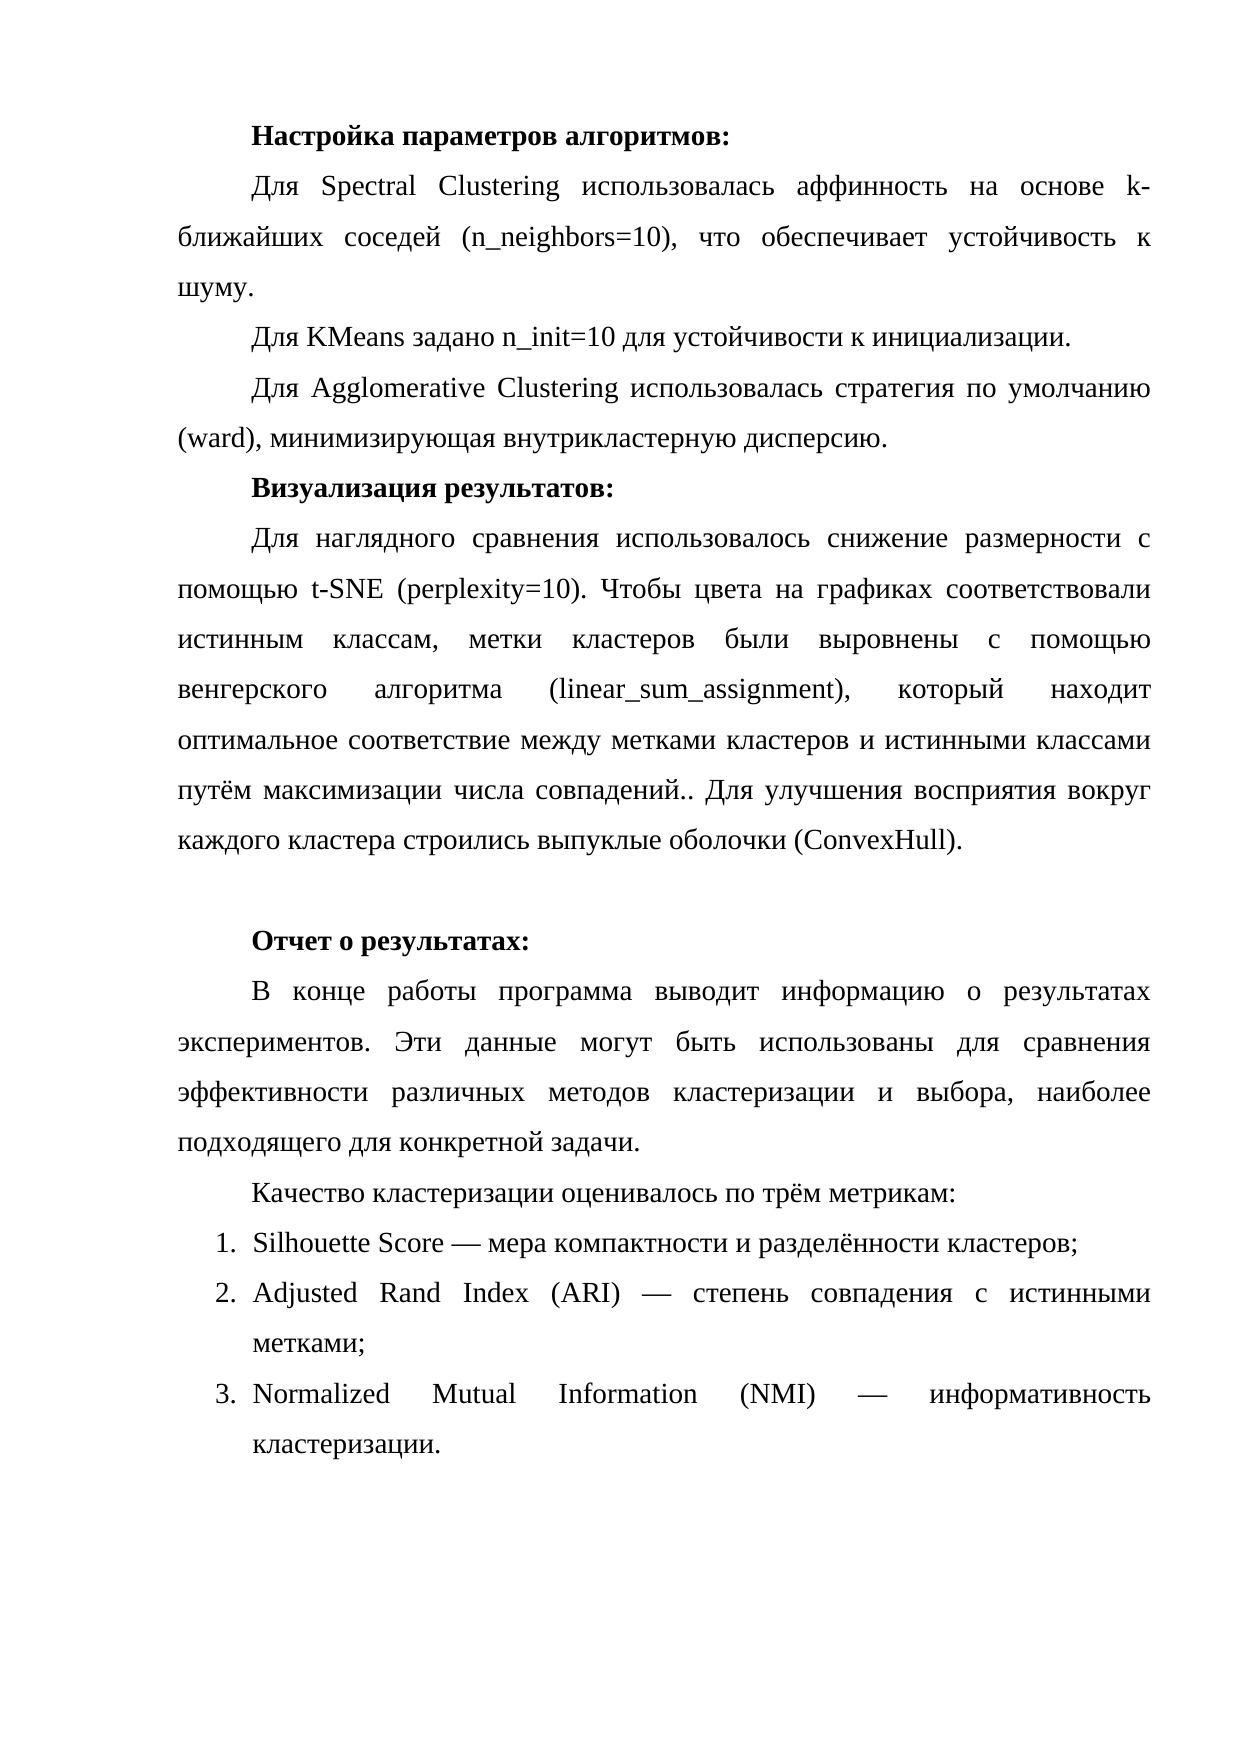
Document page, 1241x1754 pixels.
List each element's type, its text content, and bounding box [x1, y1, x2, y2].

list Silhouette Score — мера компактности и разделённости кластеров; [215, 1225, 1152, 1258]
text Для наглядного сравнения использовалось снижение размерности с помощью t-SNE (perplexity=10). Чтобы цвета на графиках соответствовали истинным классам, метки кластеров были выровнены с помощью венгерского алгоритма (linear_sum_assignment), который находит оптимальное соответствие между метками кластеров и истинными классами путём максимизации числа совпадений.. Для улучшения восприятия вокруг каждого кластера строились выпуклые оболочки (ConvexHull). [177, 521, 1152, 856]
text Отчет о результатах: [177, 923, 1152, 957]
text Настройка параметров алгоритмов: [177, 118, 1152, 152]
list Adjusted Rand Index (ARI) — степень совпадения с истинными метками; [215, 1275, 1152, 1359]
text Для KMeans задано n_init=10 для устойчивости к инициализации. [177, 319, 1152, 353]
text Качество кластеризации оценивалось по трём метрикам: [177, 1175, 1152, 1208]
text Для Agglomerative Clustering использовалась стратегия по умолчанию (ward), минимизирующая внутрикластерную дисперсию. [177, 370, 1152, 453]
list Normalized Mutual Information (NMI) — информативность кластеризации. [215, 1376, 1152, 1460]
text Для Spectral Clustering использовалась аффинность на основе k-ближайших соседей (n_neighbors=10), что обеспечивает устойчивость к шуму. [177, 168, 1152, 303]
text В конце работы программа выводит информацию о результатах экспериментов. Эти данные могут быть использованы для сравнения эффективности различных методов кластеризации и выбора, наиболее подходящего для конкретной задачи. [177, 973, 1152, 1158]
text Визуализация результатов: [177, 470, 1152, 504]
